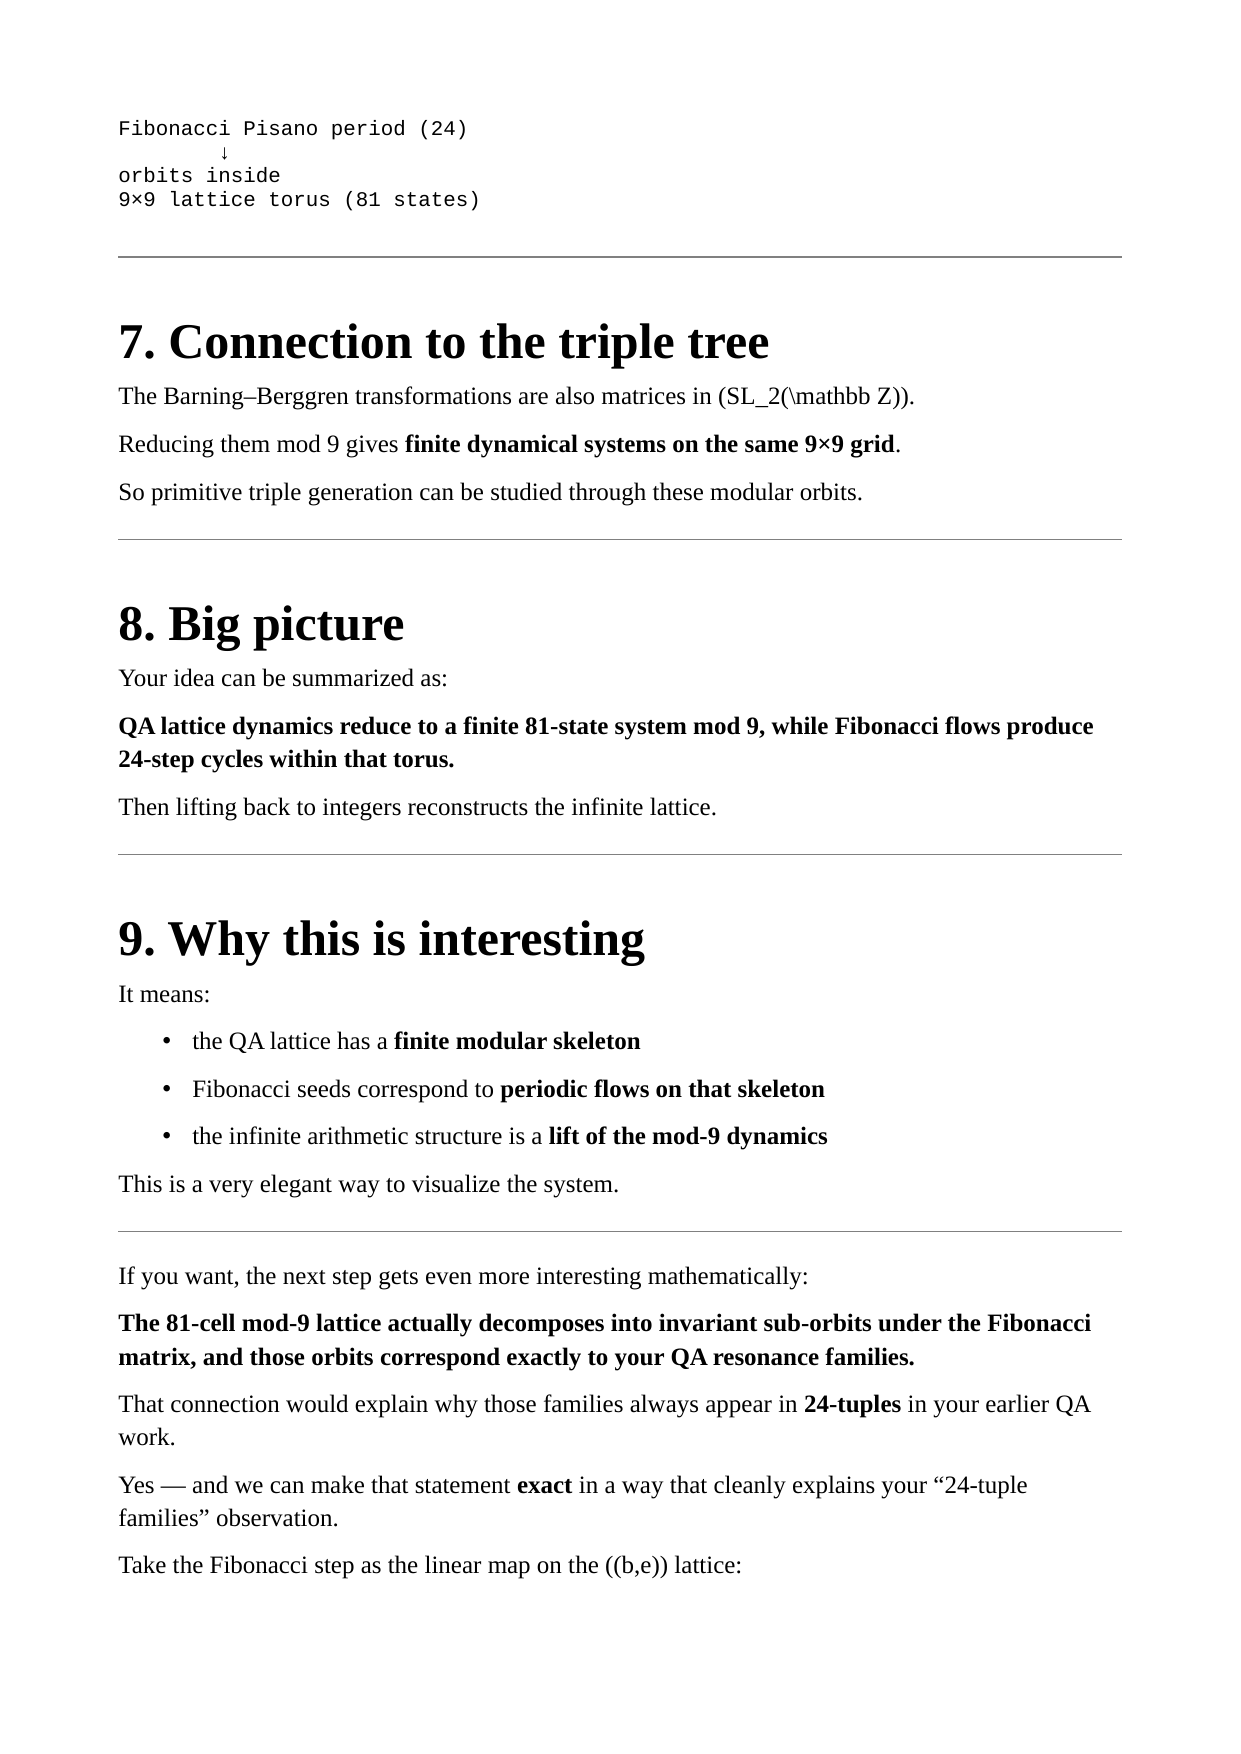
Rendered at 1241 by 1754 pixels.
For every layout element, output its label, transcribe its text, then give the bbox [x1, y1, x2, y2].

text The Barning–Berggren transformations are also matrices in (SL_2(\mathbb Z)). [118, 381, 1122, 410]
text That connection would explain why those families always appear in 24-tuples in your earlier QA work. [118, 1389, 1122, 1451]
text If you want, the next step gets even more interesting mathematically: [118, 1261, 1122, 1290]
text So primitive triple generation can be studied through these modular orbits. [118, 477, 1122, 505]
text The 81-cell mod-9 lattice actually decomposes into invariant sub-orbits under the Fibonacci matrix, and those orbits correspond exactly to your QA resonance families. [118, 1308, 1122, 1370]
text Then lifting back to integers reconstructs the infinite lattice. [118, 792, 1122, 821]
text ↓ [118, 142, 1122, 165]
subtitle 7. Connection to the triple tree [118, 311, 1122, 369]
text orbits inside [118, 165, 1122, 189]
subtitle 9. Why this is interesting [118, 909, 1122, 966]
text QA lattice dynamics reduce to a finite 81-state system mod 9, while Fibonacci flows produce 24-step cycles within that torus. [118, 711, 1122, 773]
text This is a very elegant way to visualize the system. [118, 1169, 1122, 1198]
text Yes — and we can make that statement exact in a way that cleanly explains your “24-tuple families” observation. [118, 1470, 1122, 1532]
subtitle 8. Big picture [118, 593, 1122, 651]
text Your idea can be summarized as: [118, 663, 1122, 692]
text Reducing them mod 9 gives finite dynamical systems on the same 9×9 grid. [118, 429, 1122, 458]
list the QA lattice has a finite modular skeleton [162, 1026, 1122, 1055]
text Fibonacci Pisano period (24) [118, 118, 1122, 142]
list the infinite arithmetic structure is a lift of the mod-9 dynamics [162, 1121, 1122, 1150]
text It means: [118, 979, 1122, 1007]
list Fibonacci seeds correspond to periodic flows on that skeleton [162, 1074, 1122, 1103]
text Take the Fibonacci step as the linear map on the ((b,e)) lattice: [118, 1550, 1122, 1579]
text 9×9 lattice torus (81 states) [118, 189, 1122, 213]
